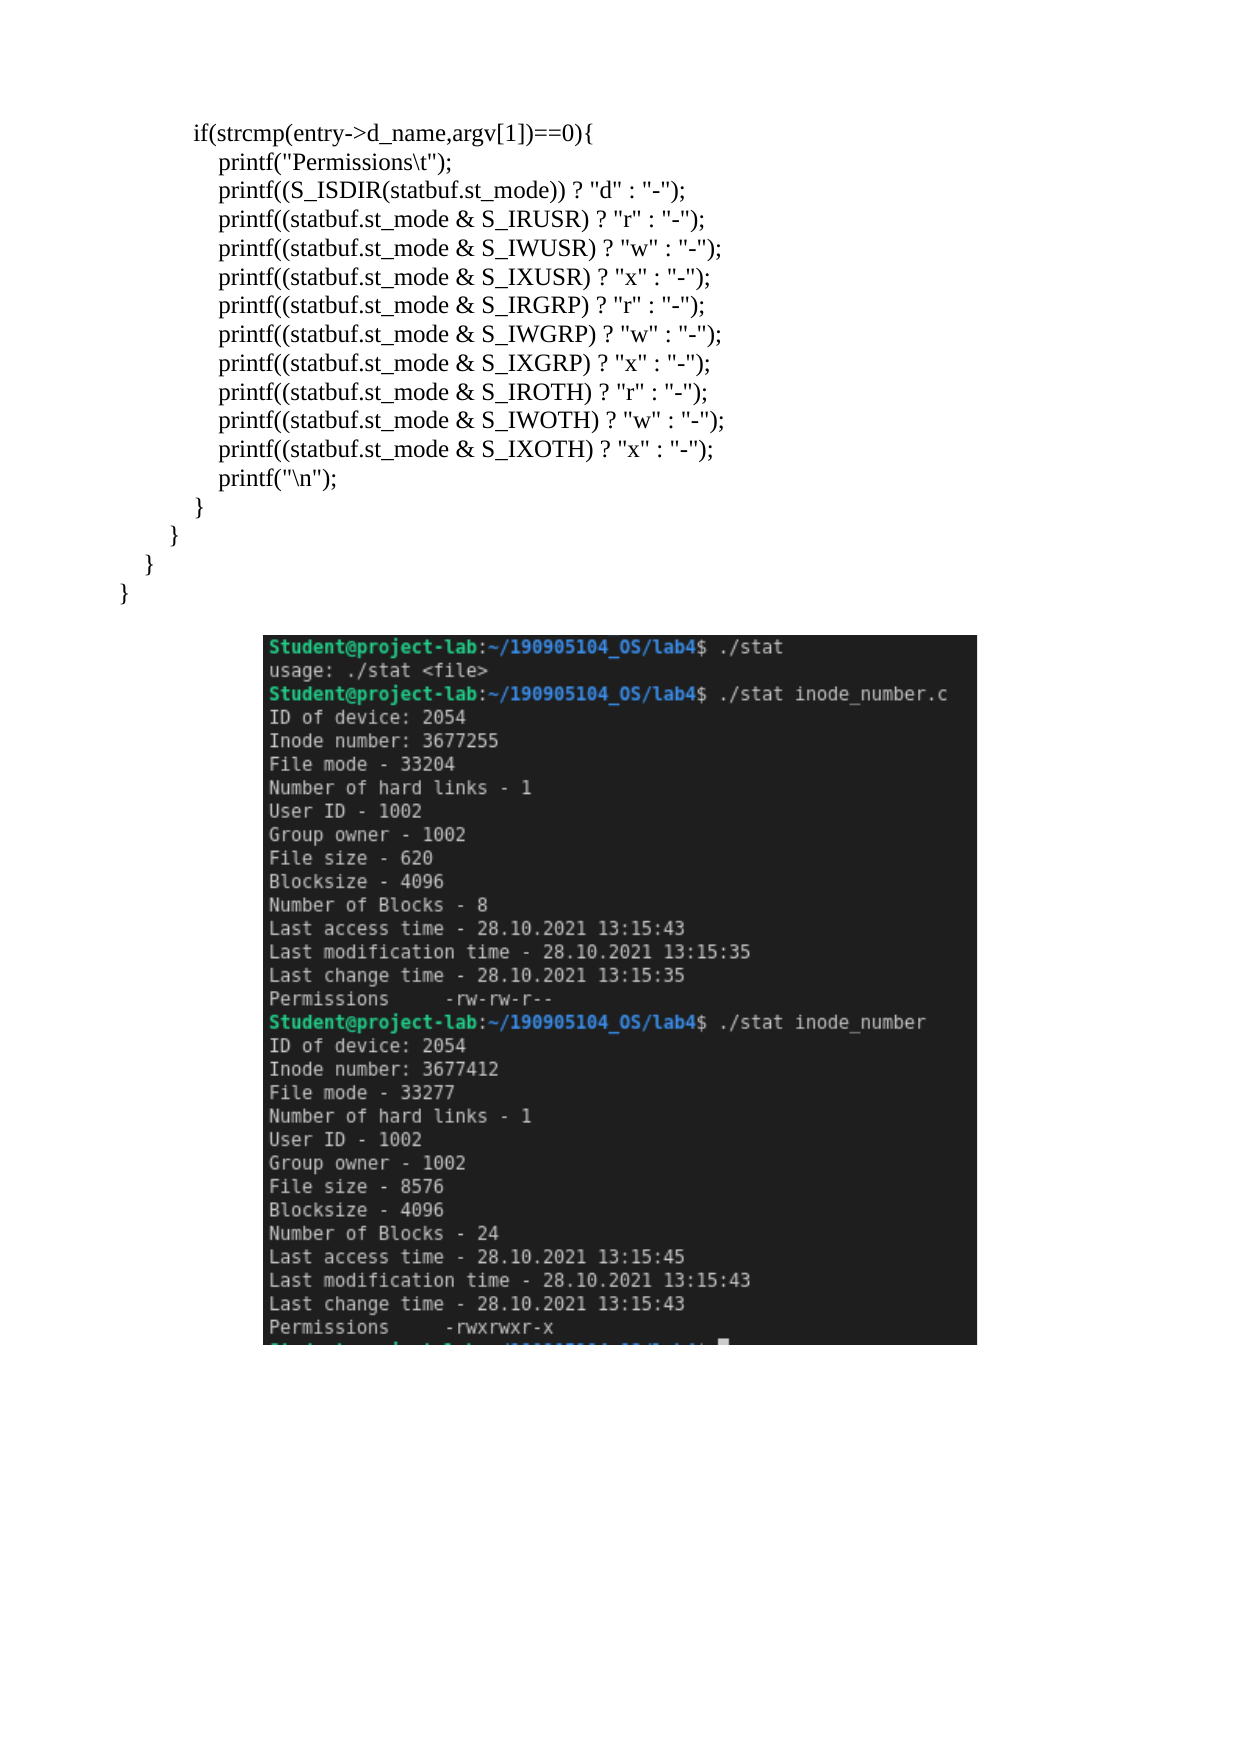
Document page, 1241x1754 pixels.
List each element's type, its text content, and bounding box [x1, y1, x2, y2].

text printf((statbuf.st_mode & S_IXUSR) ? "x" : "-"); [118, 262, 1122, 291]
text printf((statbuf.st_mode & S_IRUSR) ? "r" : "-"); [118, 204, 1122, 233]
text printf("Permissions\t"); [118, 147, 1122, 176]
text } [118, 521, 1122, 549]
text } [118, 578, 1122, 607]
text printf((statbuf.st_mode & S_IROTH) ? "r" : "-"); [118, 377, 1122, 406]
text printf((statbuf.st_mode & S_IXOTH) ? "x" : "-"); [118, 434, 1122, 463]
text printf((statbuf.st_mode & S_IWUSR) ? "w" : "-"); [118, 233, 1122, 262]
text printf("\n"); [118, 463, 1122, 492]
text printf((statbuf.st_mode & S_IWGRP) ? "w" : "-"); [118, 319, 1122, 348]
text } [118, 549, 1122, 578]
text if(strcmp(entry->d_name,argv[1])==0){ [118, 118, 1122, 147]
text } [118, 492, 1122, 521]
text printf((statbuf.st_mode & S_IXGRP) ? "x" : "-"); [118, 348, 1122, 377]
text printf((S_ISDIR(statbuf.st_mode)) ? "d" : "-"); [118, 176, 1122, 204]
picture [263, 635, 978, 1345]
text printf((statbuf.st_mode & S_IRGRP) ? "r" : "-"); [118, 291, 1122, 319]
text printf((statbuf.st_mode & S_IWOTH) ? "w" : "-"); [118, 406, 1122, 434]
